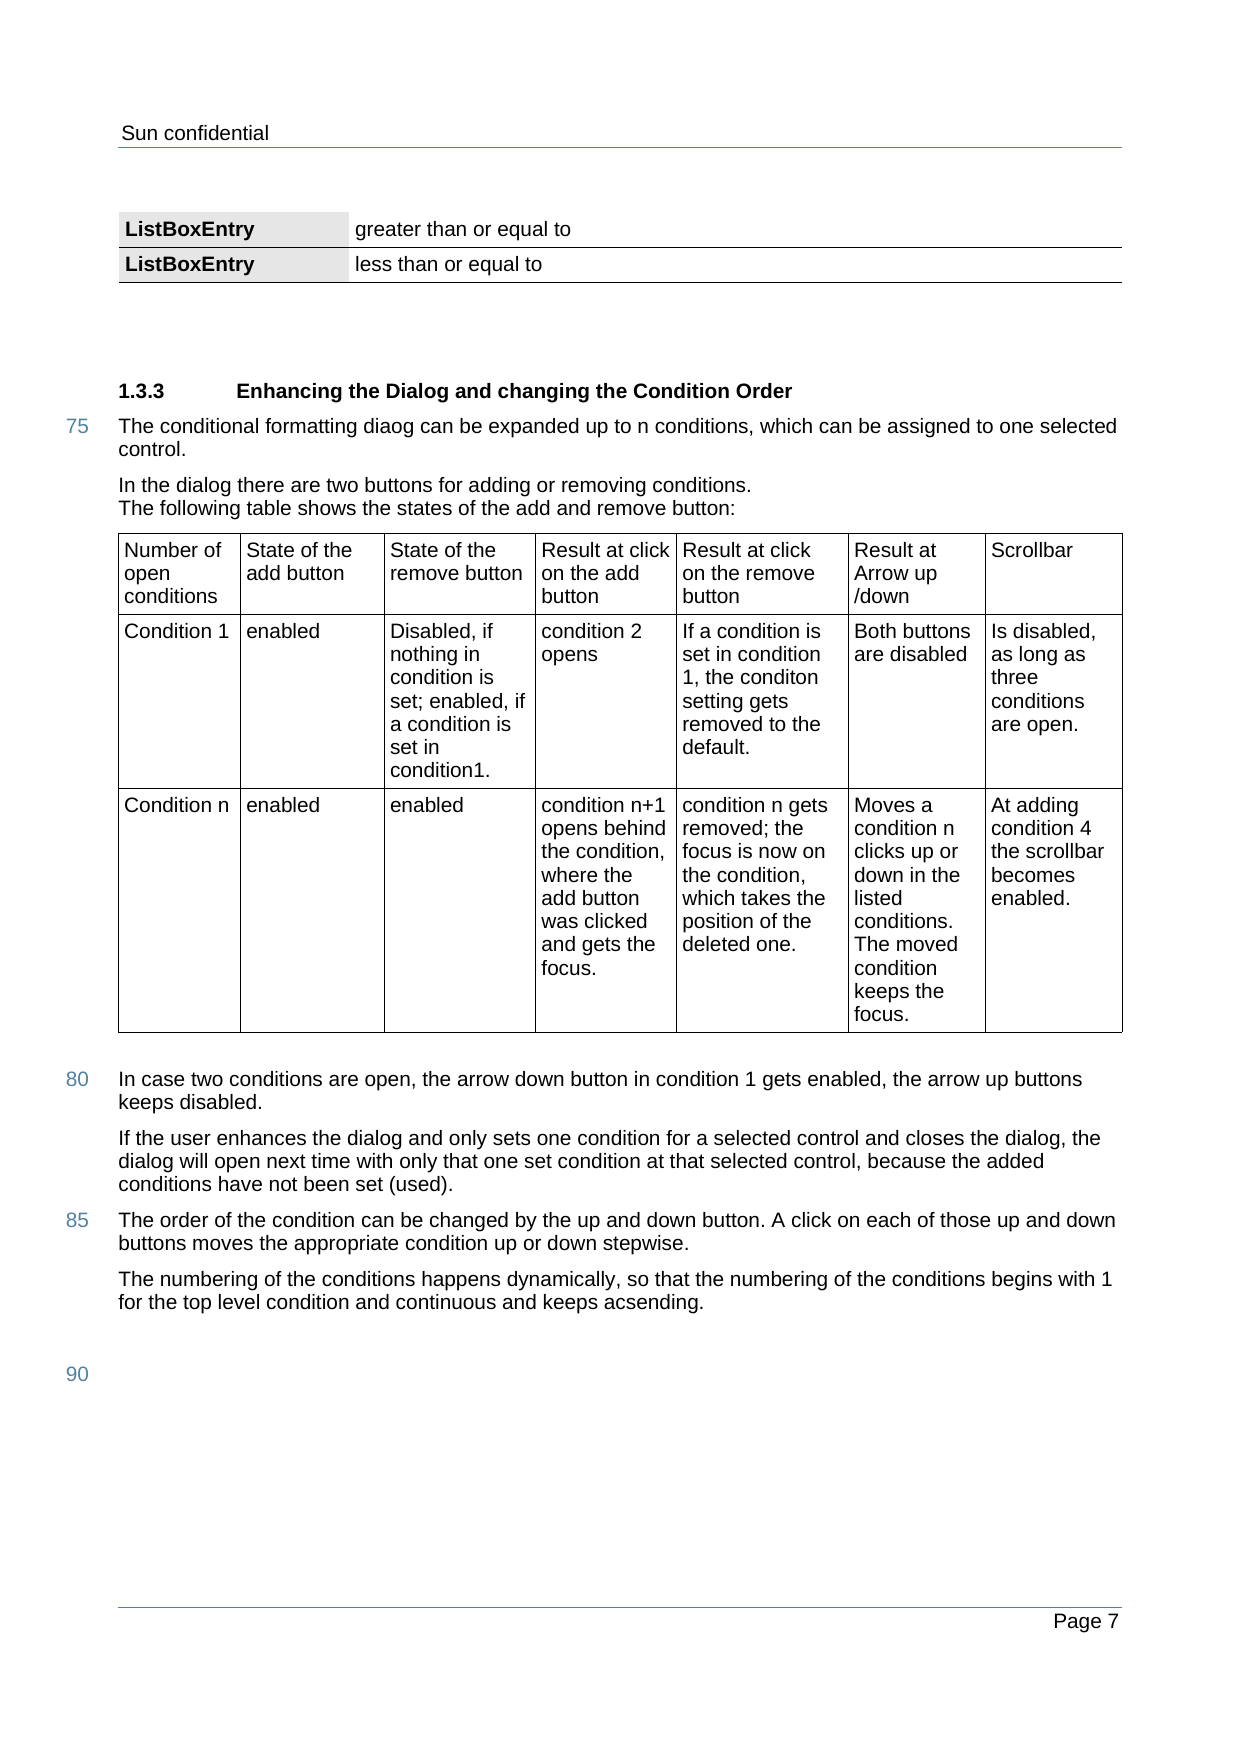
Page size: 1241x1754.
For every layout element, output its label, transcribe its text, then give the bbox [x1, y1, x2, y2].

table_header Number of open conditions [119, 534, 240, 614]
table_cell Both buttons are disabled [849, 615, 985, 788]
table_cell [660, 212, 948, 247]
table_cell [948, 212, 1122, 247]
text The conditional formatting diaog can be expanded up to n conditions, which can be assigned to one selected control. [118, 414, 1122, 461]
table_cell condition 2 opens [536, 615, 676, 788]
table_header Scrollbar [986, 534, 1122, 614]
table_cell If a condition is set in condition 1, the conditon setting gets removed to the default. [677, 615, 848, 788]
table_cell [660, 248, 948, 282]
table_cell ListBoxEntry [119, 248, 349, 282]
text In case two conditions are open, the arrow down button in condition 1 gets enabled, the arrow up buttons keeps disabled. [118, 1067, 1122, 1114]
table_cell Moves a condition n clicks up or down in the listed conditions. The moved condition keeps the focus. [849, 789, 985, 1032]
text The numbering of the conditions happens dynamically, so that the numbering of the conditions begins with 1 for the top level condition and continuous and keeps acsending. [118, 1268, 1122, 1314]
table_header State of the remove button [385, 534, 535, 614]
table_header Comments [948, 177, 1122, 212]
text If the user enhances the dialog and only sets one condition for a selected control and closes the dialog, the dialog will open next time with only that one set condition at that selected control, because the added conditions have not been set (used). [118, 1126, 1122, 1196]
table_cell ListBoxEntry [119, 212, 349, 247]
table_cell Condition n [119, 789, 240, 1032]
text The order of the condition can be changed by the up and down button. A click on each of those up and down buttons moves the appropriate condition up or down stepwise. [118, 1209, 1122, 1255]
table_cell Condition 1 [119, 615, 240, 788]
table_cell condition n gets removed; the focus is now on the condition, which takes the position of the deleted one. [677, 789, 848, 1032]
table_cell Disabled, if nothing in condition is set; enabled, if a condition is set in condition1. [385, 615, 535, 788]
table_cell enabled [241, 615, 384, 788]
table_header Result at Arrow up /down [849, 534, 985, 614]
table_header Result at click on the remove button [677, 534, 848, 614]
subtitle Enhancing the Dialog and changing the Condition Order [118, 379, 1122, 403]
table_cell condition n+1 opens behind the condition, where the add button was clicked and gets the focus. [536, 789, 676, 1032]
table_cell less than or equal to [349, 248, 660, 282]
table_cell Is disabled, as long as three conditions are open. [986, 615, 1122, 788]
table_cell greater than or equal to [349, 212, 660, 247]
table_cell At adding condition 4 the scrollbar becomes enabled. [986, 789, 1122, 1032]
text In the dialog there are two buttons for adding or removing conditions. The following table shows the states of the add and remove button: [118, 473, 1122, 520]
table_header State of the add button [241, 534, 384, 614]
table_header Result at click on the add button [536, 534, 676, 614]
table_cell enabled [241, 789, 384, 1032]
table_header English [349, 177, 660, 212]
table_header Item [119, 177, 349, 212]
table_header German [660, 177, 948, 212]
table_cell [948, 248, 1122, 282]
table_cell enabled [385, 789, 535, 1032]
